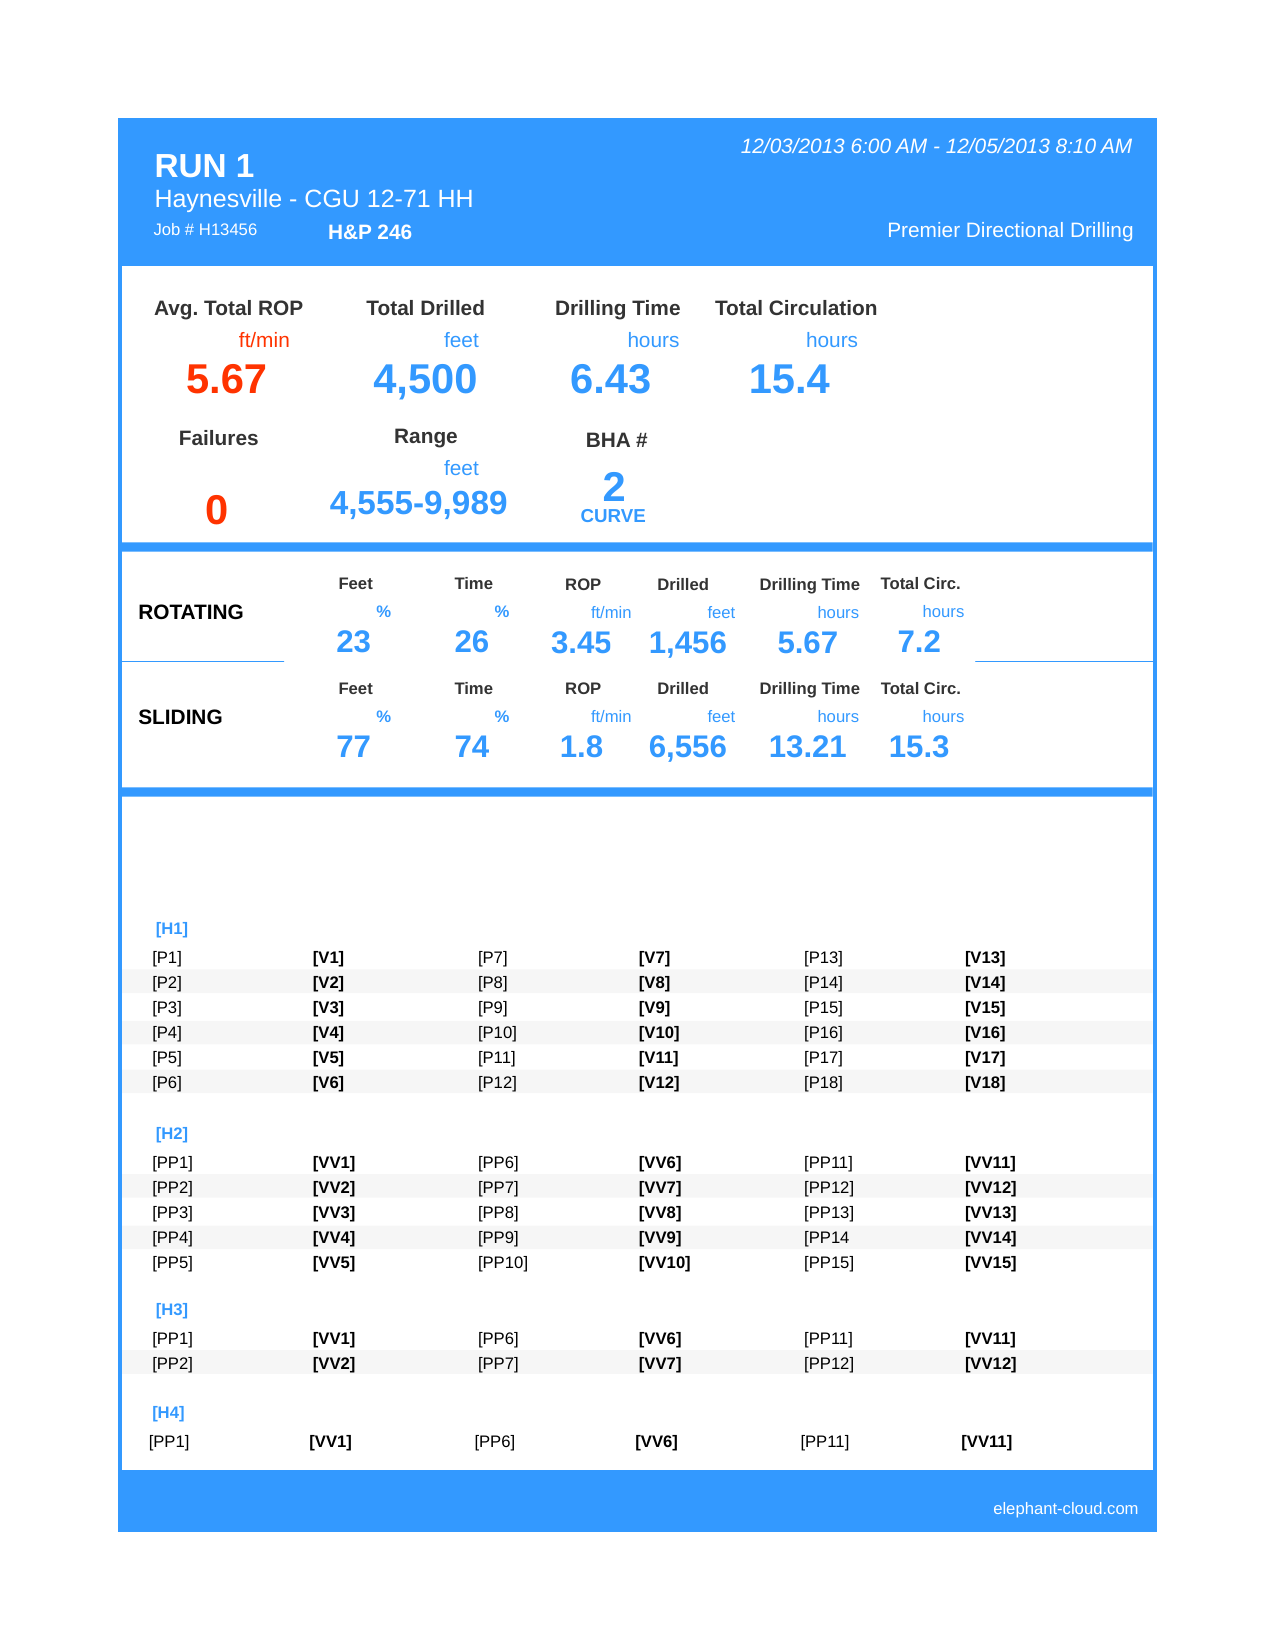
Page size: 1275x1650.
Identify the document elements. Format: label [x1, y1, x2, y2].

picture [282, 573, 980, 596]
picture [284, 601, 979, 663]
picture [282, 678, 980, 700]
picture [284, 706, 979, 767]
